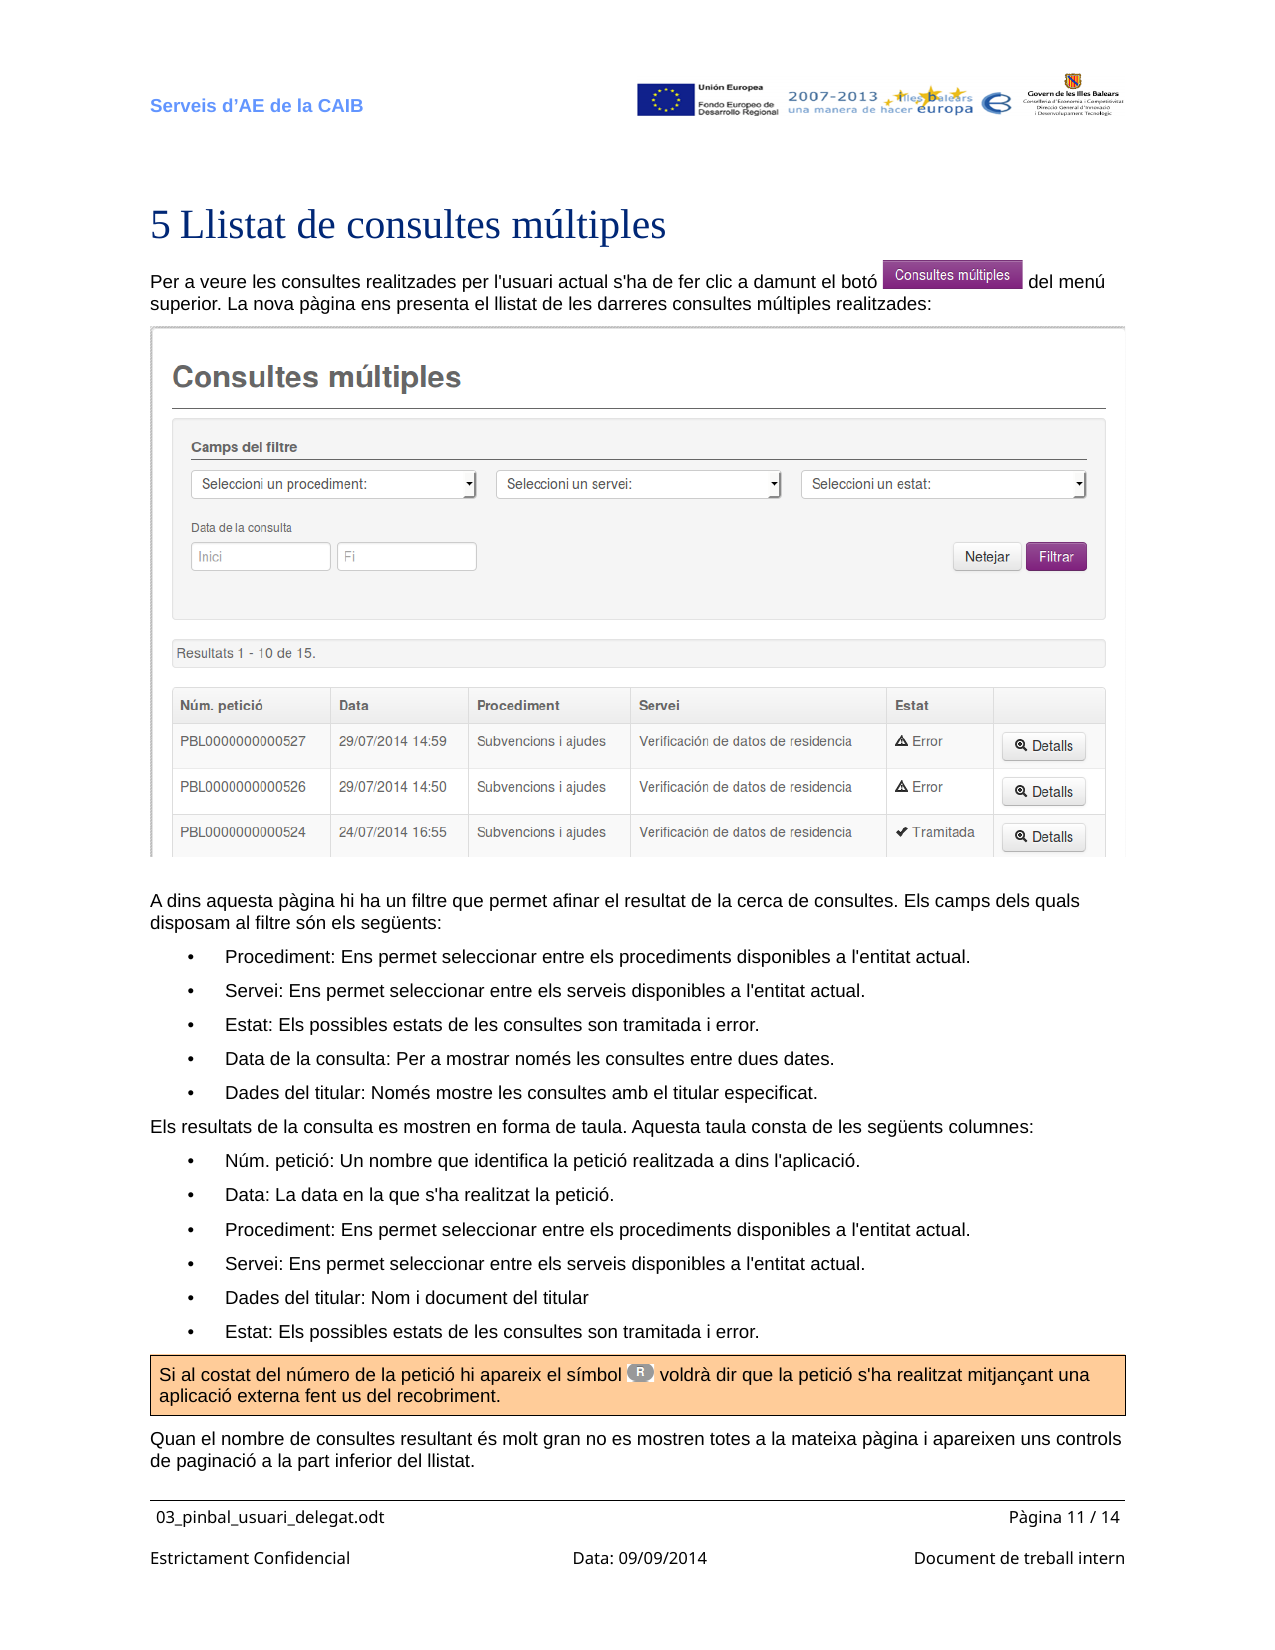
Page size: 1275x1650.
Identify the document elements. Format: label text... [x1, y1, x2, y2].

picture [627, 1364, 655, 1382]
picture [882, 260, 1023, 289]
list Data: La data en la que s'ha realitzat la petició. [187, 1184, 1125, 1206]
picture [636, 73, 1125, 116]
list Servei: Ens permet seleccionar entre els serveis disponibles a l'entitat actual. [187, 980, 1125, 1001]
picture [150, 326, 1125, 857]
list Estat: Els possibles estats de les consultes son tramitada i error. [187, 1321, 1125, 1342]
subtitle Llistat de consultes múltiples [150, 200, 1125, 248]
list Dades del titular: Nom i document del titular [187, 1286, 1125, 1308]
list Data de la consulta: Per a mostrar només les consultes entre dues dates. [187, 1048, 1125, 1069]
list Servei: Ens permet seleccionar entre els serveis disponibles a l'entitat actual. [187, 1252, 1125, 1274]
list Procediment: Ens permet seleccionar entre els procediments disponibles a l'entitat actual. [187, 946, 1125, 967]
list Estat: Els possibles estats de les consultes son tramitada i error. [187, 1014, 1125, 1036]
text A dins aquesta pàgina hi ha un filtre que permet afinar el resultat de la cerca de consultes. Els camps dels quals disposam al filtre són els següents: [150, 890, 1125, 933]
list Procediment: Ens permet seleccionar entre els procediments disponibles a l'entitat actual. [187, 1218, 1125, 1240]
list Dades del titular: Només mostre les consultes amb el titular especificat. [187, 1082, 1125, 1104]
list Núm. petició: Un nombre que identifica la petició realitzada a dins l'aplicació. [187, 1150, 1125, 1172]
text Quan el nombre de consultes resultant és molt gran no es mostren totes a la mateixa pàgina i apareixen uns controls de paginació a la part inferior del llistat. [150, 1428, 1125, 1471]
text Si al costat del número de la petició hi apareix el símbol voldrà dir que la petició s'ha realitzat mitjançant una aplicació externa fent us del recobriment. [151, 1356, 1125, 1415]
text Per a veure les consultes realitzades per l'usuari actual s'ha de fer clic a damunt el botó del menú superior. La nova pàgina ens presenta el llistat de les darreres consultes múltiples realitzades: [150, 260, 1125, 314]
text Els resultats de la consulta es mostren en forma de taula. Aquesta taula consta de les següents columnes: [150, 1116, 1125, 1138]
